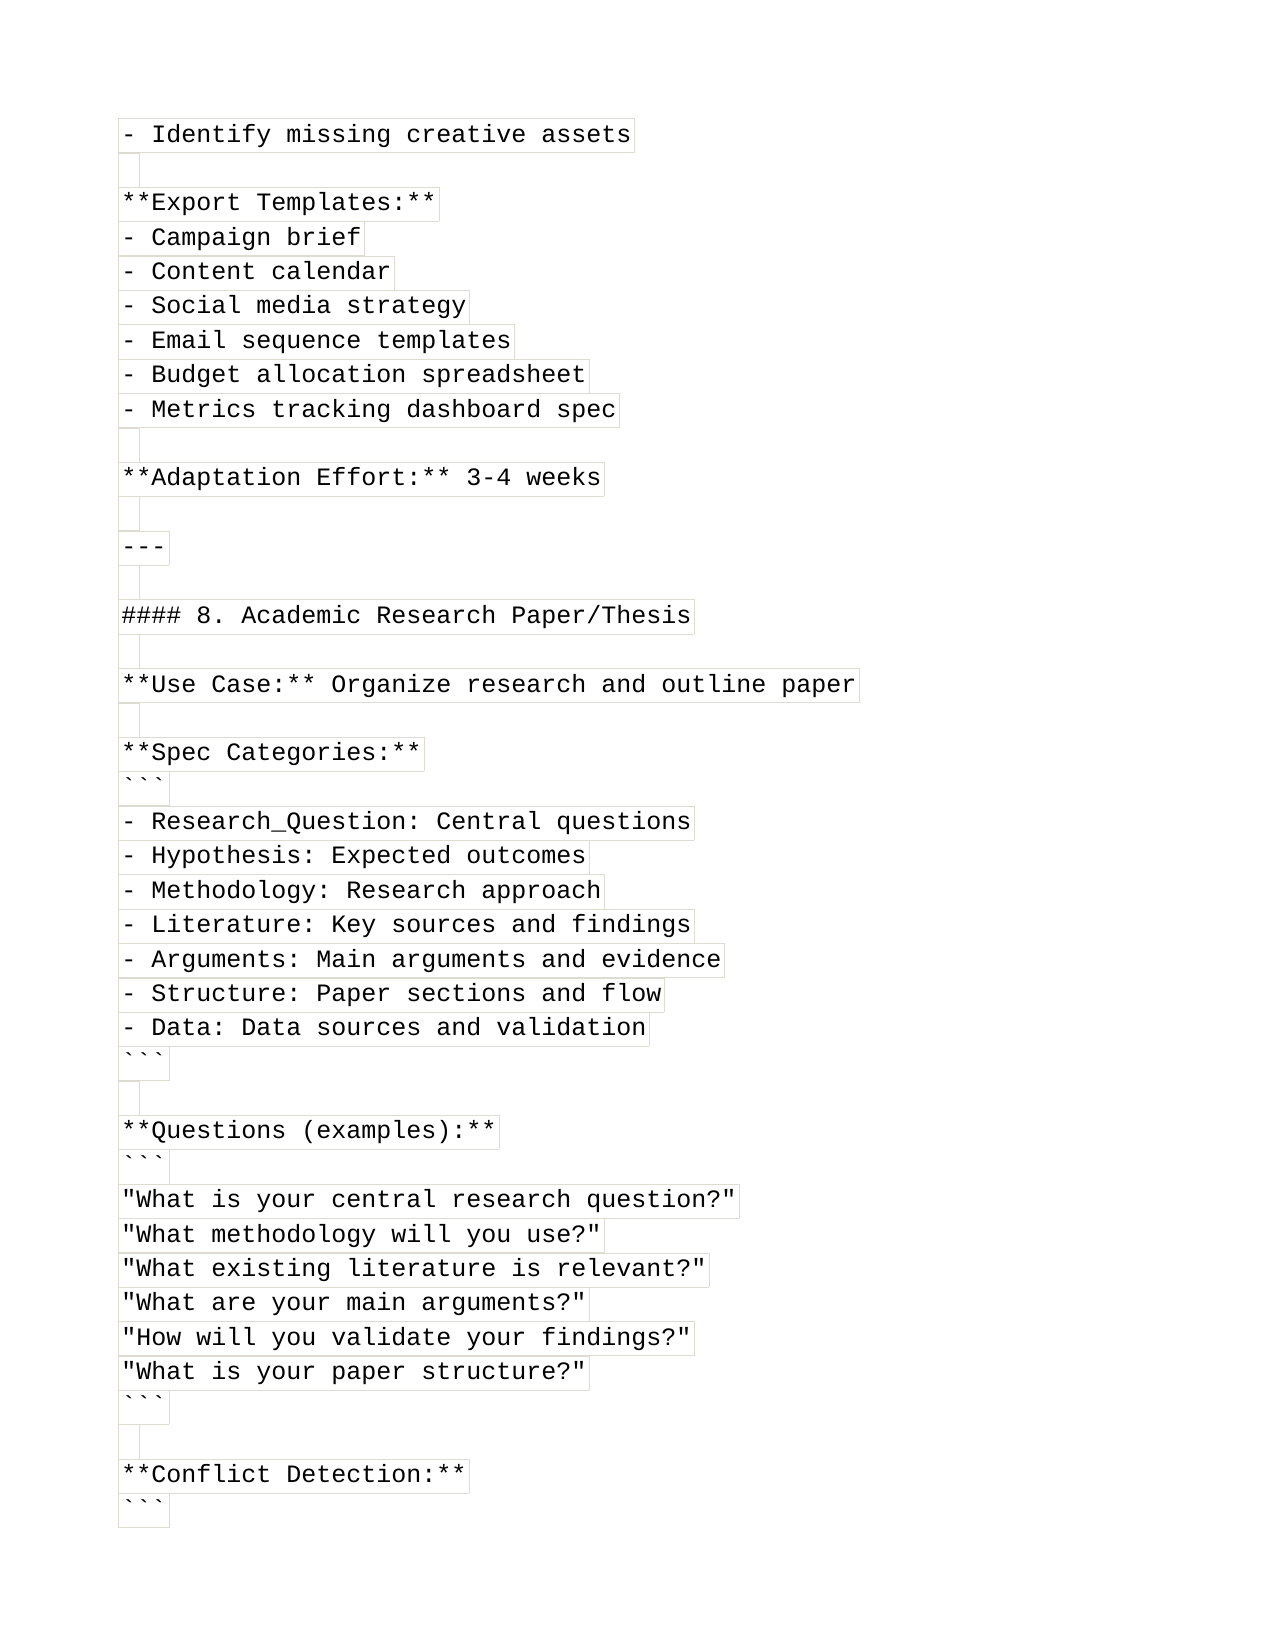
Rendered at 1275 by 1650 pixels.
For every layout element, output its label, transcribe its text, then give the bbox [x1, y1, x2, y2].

text "How will you validate your findings?" [119, 1322, 694, 1355]
text - Structure: Paper sections and flow [119, 979, 664, 1012]
text ``` [119, 1391, 169, 1424]
text [605, 462, 1157, 496]
text **Export Templates:** [119, 188, 439, 221]
text [635, 118, 1157, 152]
text - Content calendar [119, 257, 394, 290]
text **Conflict Detection:** [119, 1460, 469, 1493]
text [170, 1493, 1157, 1527]
text - Social media strategy [119, 291, 469, 324]
text - Campaign brief [119, 222, 364, 255]
text **Spec Categories:** [119, 738, 424, 771]
text [170, 1149, 1157, 1184]
text [425, 737, 1157, 771]
text - Metrics tracking dashboard spec [119, 394, 619, 427]
text [470, 1459, 1157, 1493]
text [515, 324, 1157, 359]
text [605, 874, 1157, 909]
text - Email sequence templates [119, 325, 514, 359]
text #### 8. Academic Research Paper/Thesis [119, 600, 694, 634]
text [665, 977, 1157, 1012]
text [710, 1252, 1157, 1287]
text [170, 1046, 1157, 1081]
text - Hypothesis: Expected outcomes [119, 841, 589, 874]
text [860, 668, 1157, 702]
text "What methodology will you use?" [119, 1219, 604, 1252]
text ``` [119, 1150, 169, 1184]
text - Research_Question: Central questions [119, 807, 694, 840]
text - Data: Data sources and validation [119, 1013, 649, 1046]
text [395, 256, 1157, 290]
text [605, 1218, 1157, 1252]
text "What is your central research question?" [119, 1185, 739, 1218]
text [170, 771, 1157, 806]
text [695, 1321, 1157, 1356]
text - Identify missing creative assets [119, 119, 634, 152]
text **Use Case:** Organize research and outline paper [119, 669, 859, 702]
text - Literature: Key sources and findings [119, 910, 694, 943]
text ``` [119, 1047, 169, 1080]
text [590, 1287, 1157, 1321]
text **Questions (examples):** [119, 1116, 499, 1149]
text [365, 221, 1157, 256]
text [590, 1356, 1157, 1390]
text --- [170, 531, 1157, 565]
text [620, 393, 1157, 427]
text [695, 599, 1157, 634]
text - Budget allocation spreadsheet [119, 360, 589, 393]
text "What existing literature is relevant?" [119, 1254, 709, 1287]
text [725, 943, 1157, 977]
text --- [119, 532, 169, 565]
text ``` [119, 1494, 169, 1527]
text [590, 840, 1157, 874]
text "What is your paper structure?" [119, 1357, 589, 1390]
text [695, 909, 1157, 943]
text - Arguments: Main arguments and evidence [119, 944, 724, 977]
text ``` [119, 772, 169, 805]
text "What are your main arguments?" [119, 1288, 589, 1321]
text [440, 187, 1157, 221]
text **Adaptation Effort:** 3-4 weeks [119, 463, 604, 496]
text [500, 1115, 1157, 1149]
text - Methodology: Research approach [119, 875, 604, 909]
text [590, 359, 1157, 393]
text [470, 290, 1157, 324]
text [740, 1184, 1157, 1218]
text [170, 1390, 1157, 1424]
text [695, 806, 1157, 840]
text [650, 1012, 1157, 1046]
